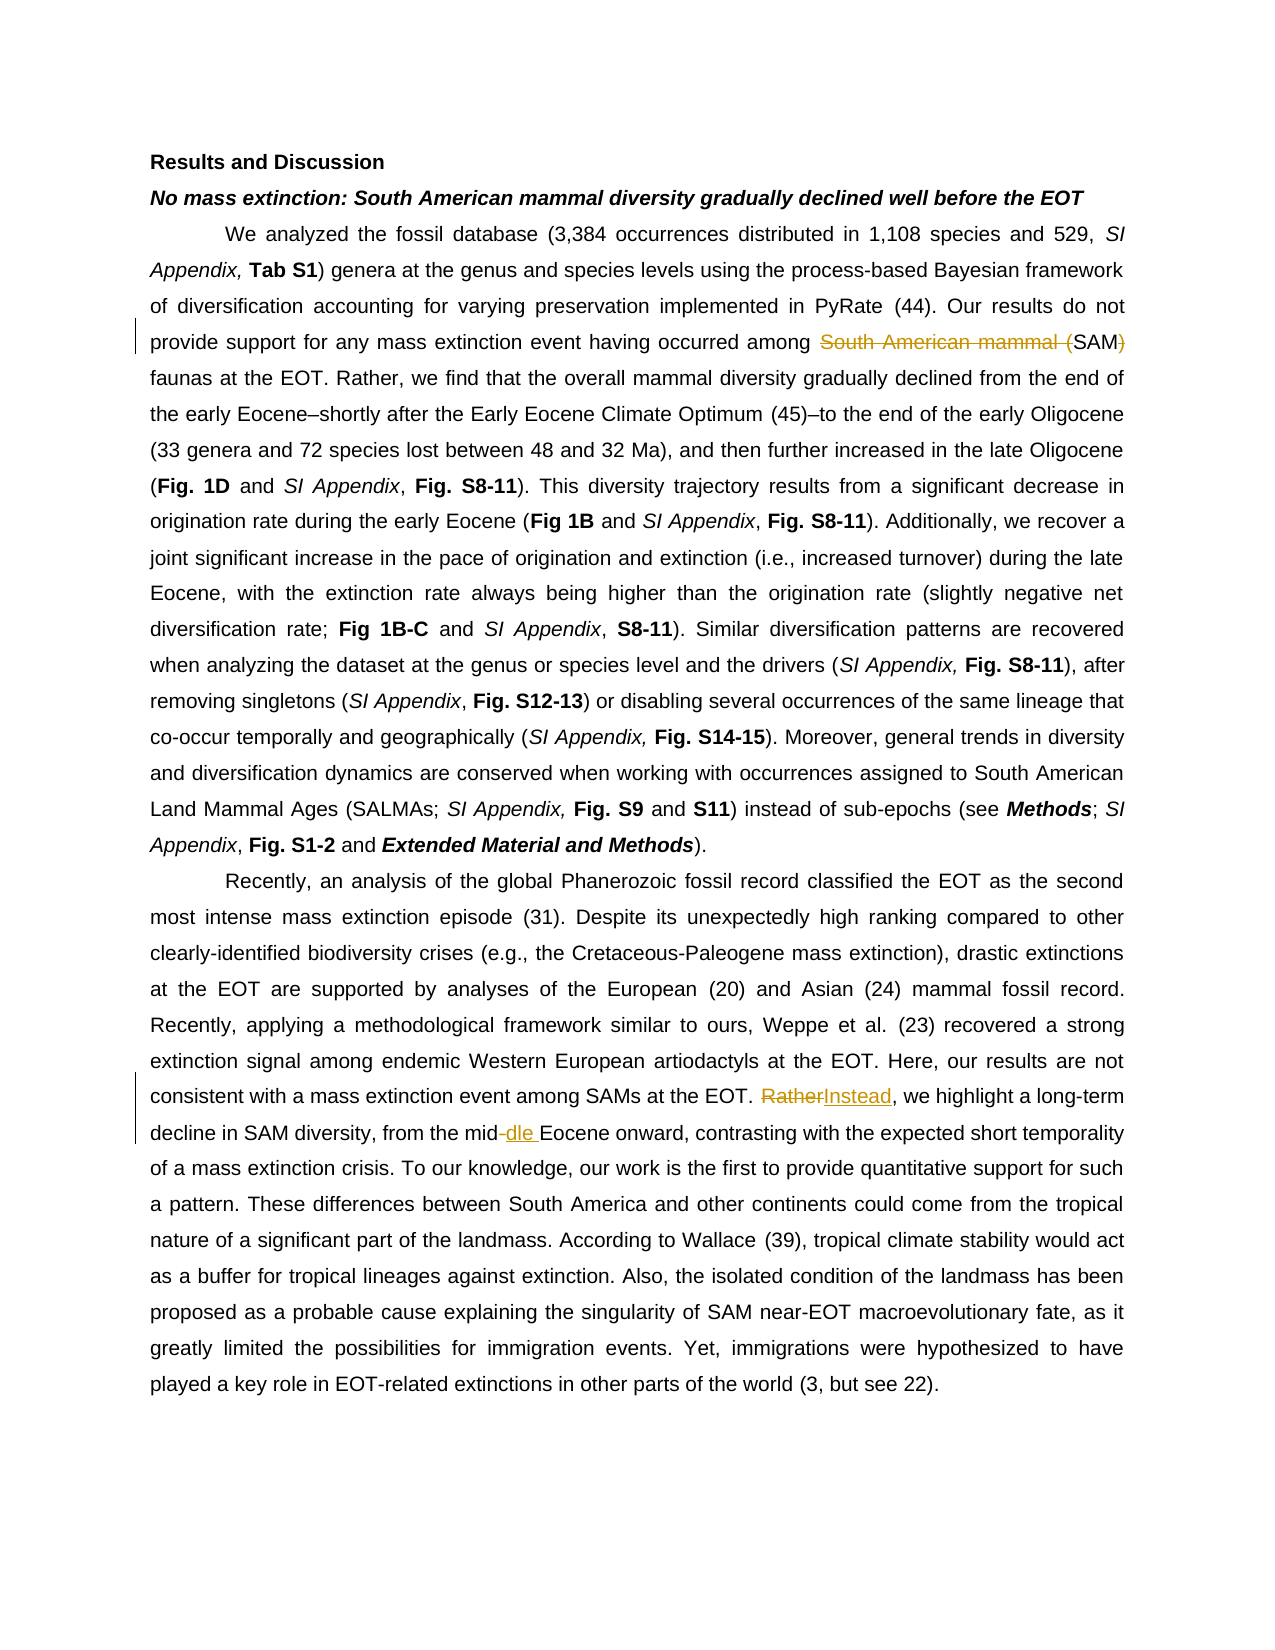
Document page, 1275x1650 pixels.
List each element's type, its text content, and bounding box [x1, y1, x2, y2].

text We analyzed the fossil database (3,384 occurrences distributed in 1,108 species and 529, SI Appendix, Tab S1) genera at the genus and species levels using the process-based Bayesian framework of diversification accounting for varying preservation implemented in PyRate (44). Our results do not provide support for any mass extinction event having occurred among SAM faunas at the EOT. Rather, we find that the overall mammal diversity gradually declined from the end of the early Eocene–shortly after the Early Eocene Climate Optimum (45)–to the end of the early Oligocene (33 genera and 72 species lost between 48 and 32 Ma), and then further increased in the late Oligocene (Fig. 1D and SI Appendix, Fig. S8-11). This diversity trajectory results from a significant decrease in origination rate during the early Eocene (Fig 1B and SI Appendix, Fig. S8-11). Additionally, we recover a joint significant increase in the pace of origination and extinction (i.e., increased turnover) during the late Eocene, with the extinction rate always being higher than the origination rate (slightly negative net diversification rate; Fig 1B-C and SI Appendix, S8-11). Similar diversification patterns are recovered when analyzing the dataset at the genus or species level and the drivers (SI Appendix, Fig. S8-11), after removing singletons (SI Appendix, Fig. S12-13) or disabling several occurrences of the same lineage that co-occur temporally and geographically (SI Appendix, Fig. S14-15). Moreover, general trends in diversity and diversification dynamics are conserved when working with occurrences assigned to South American Land Mammal Ages (SALMAs; SI Appendix, Fig. S9 and S11) instead of sub-epochs (see Methods; SI Appendix, Fig. S1-2 and Extended Material and Methods). [150, 222, 1125, 857]
text No mass extinction: South American mammal diversity gradually declined well before the EOT [150, 186, 1125, 210]
text Recently, an analysis of the global Phanerozoic fossil record classified the EOT as the second most intense mass extinction episode (31). Despite its unexpectedly high ranking compared to other clearly-identified biodiversity crises (e.g., the Cretaceous-Paleogene mass extinction), drastic extinctions at the EOT are supported by analyses of the European (20) and Asian (24) mammal fossil record. Recently, applying a methodological framework similar to ours, Weppe et al. (23) recovered a strong extinction signal among endemic Western European artiodactyls at the EOT. Here, our results are not consistent with a mass extinction event among SAMs at the EOT. Instead, we highlight a long-term decline in SAM diversity, from the middle Eocene onward, contrasting with the expected short temporality of a mass extinction crisis. To our knowledge, our work is the first to provide quantitative support for such a pattern. These differences between South America and other continents could come from the tropical nature of a significant part of the landmass. According to Wallace (39), tropical climate stability would act as a buffer for tropical lineages against extinction. Also, the isolated condition of the landmass has been proposed as a probable cause explaining the singularity of SAM near-EOT macroevolutionary fate, as it greatly limited the possibilities for immigration events. Yet, immigrations were hypothesized to have played a key role in EOT-related extinctions in other parts of the world (3, but see 22). [150, 869, 1125, 1396]
text Results and Discussion [150, 150, 1125, 174]
